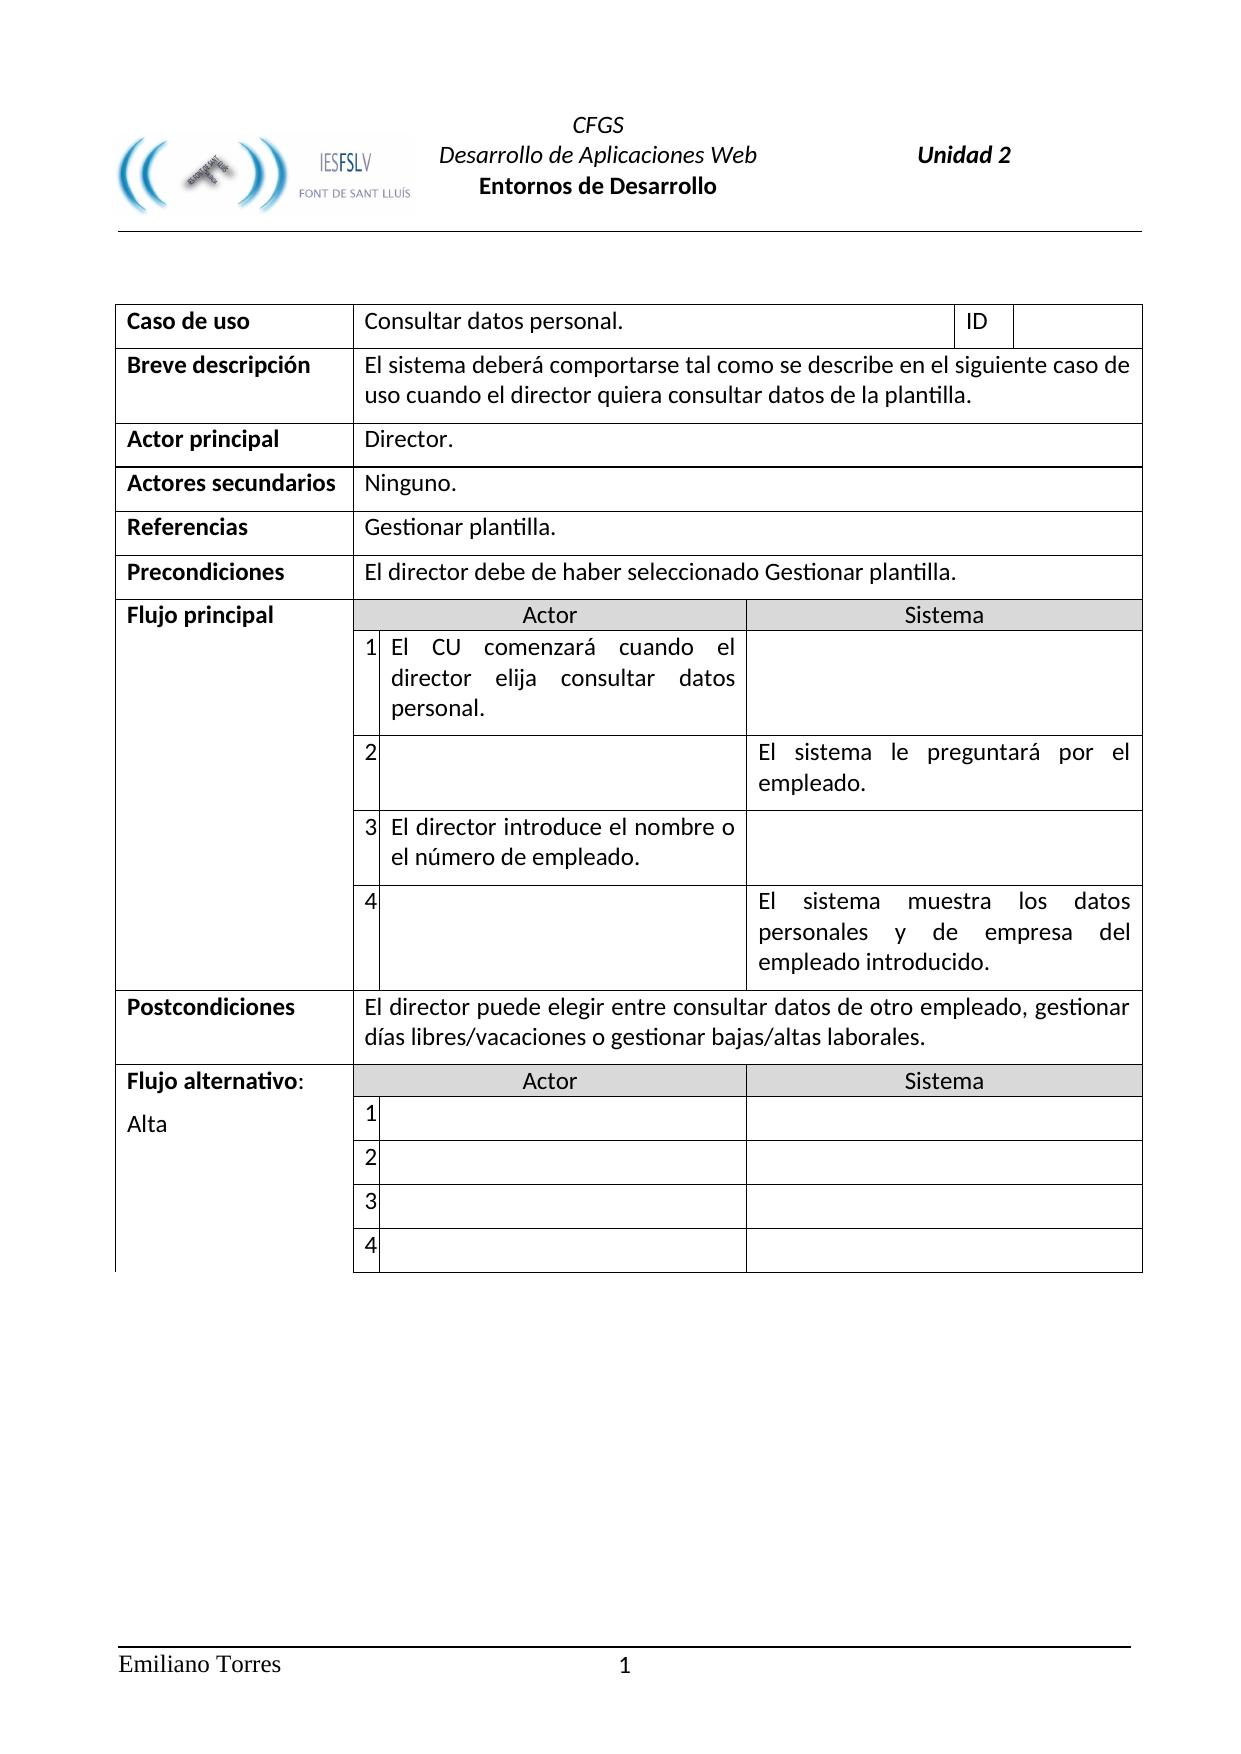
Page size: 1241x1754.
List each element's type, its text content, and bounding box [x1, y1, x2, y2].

table_cell Postcondiciones [116, 991, 353, 1064]
table_cell Sistema [747, 1065, 1142, 1096]
table_cell Actor principal [116, 424, 353, 466]
table_header ID [955, 305, 1013, 348]
table_cell Referencias [116, 512, 353, 554]
table_cell [380, 736, 746, 810]
table_cell 2 [354, 736, 379, 810]
table_cell [747, 1229, 1142, 1272]
table_cell El director puede elegir entre consultar datos de otro empleado, gestionar días libres/vacaciones o gestionar bajas/altas laborales. [354, 991, 1142, 1064]
table_cell [747, 1141, 1142, 1184]
table_cell Actores secundarios [116, 468, 353, 511]
table_cell [380, 1185, 746, 1228]
table_cell [380, 1229, 746, 1272]
table_cell Actor [354, 1065, 746, 1096]
table_cell [747, 811, 1142, 884]
table_cell Ninguno. [354, 468, 1142, 511]
table_cell Gestionar plantilla. [354, 512, 1142, 554]
table_cell El sistema deberá comportarse tal como se describe en el siguiente caso de uso cuando el director quiera consultar datos de la plantilla. [354, 349, 1142, 422]
table_cell 2 [354, 1141, 379, 1184]
table_cell 1 [354, 1097, 379, 1140]
table_header Caso de uso [116, 305, 353, 348]
table_cell [380, 886, 746, 989]
table_cell [116, 1228, 353, 1272]
table_cell [747, 1097, 1142, 1140]
table_header Consultar datos personal. [354, 305, 954, 348]
table_cell 4 [354, 886, 379, 989]
table_cell [747, 1185, 1142, 1228]
table_cell [380, 1141, 746, 1184]
table_cell 1 [354, 631, 379, 735]
table_cell Flujo alternativo: Alta [116, 1065, 353, 1184]
table_cell Sistema [747, 600, 1142, 630]
table_cell 4 [354, 1229, 379, 1272]
table_cell El CU comenzará cuando el director elija consultar datos personal. [380, 631, 746, 735]
table_cell [747, 631, 1142, 735]
table_cell Flujo principal [116, 600, 353, 989]
table_cell Director. [354, 424, 1142, 466]
table_cell El director debe de haber seleccionado Gestionar plantilla. [354, 556, 1142, 599]
table_cell El sistema le preguntará por el empleado. [747, 736, 1142, 810]
table_cell Actor [354, 600, 746, 630]
table_cell [380, 1097, 746, 1140]
table_cell 3 [354, 811, 379, 884]
table_cell [116, 1184, 353, 1228]
table_cell Breve descripción [116, 349, 353, 422]
picture [114, 133, 414, 216]
table_header [1014, 305, 1142, 348]
table_cell Precondiciones [116, 556, 353, 599]
table_cell El sistema muestra los datos personales y de empresa del empleado introducido. [747, 886, 1142, 989]
table_cell 3 [354, 1185, 379, 1228]
table_cell El director introduce el nombre o el número de empleado. [380, 811, 746, 884]
